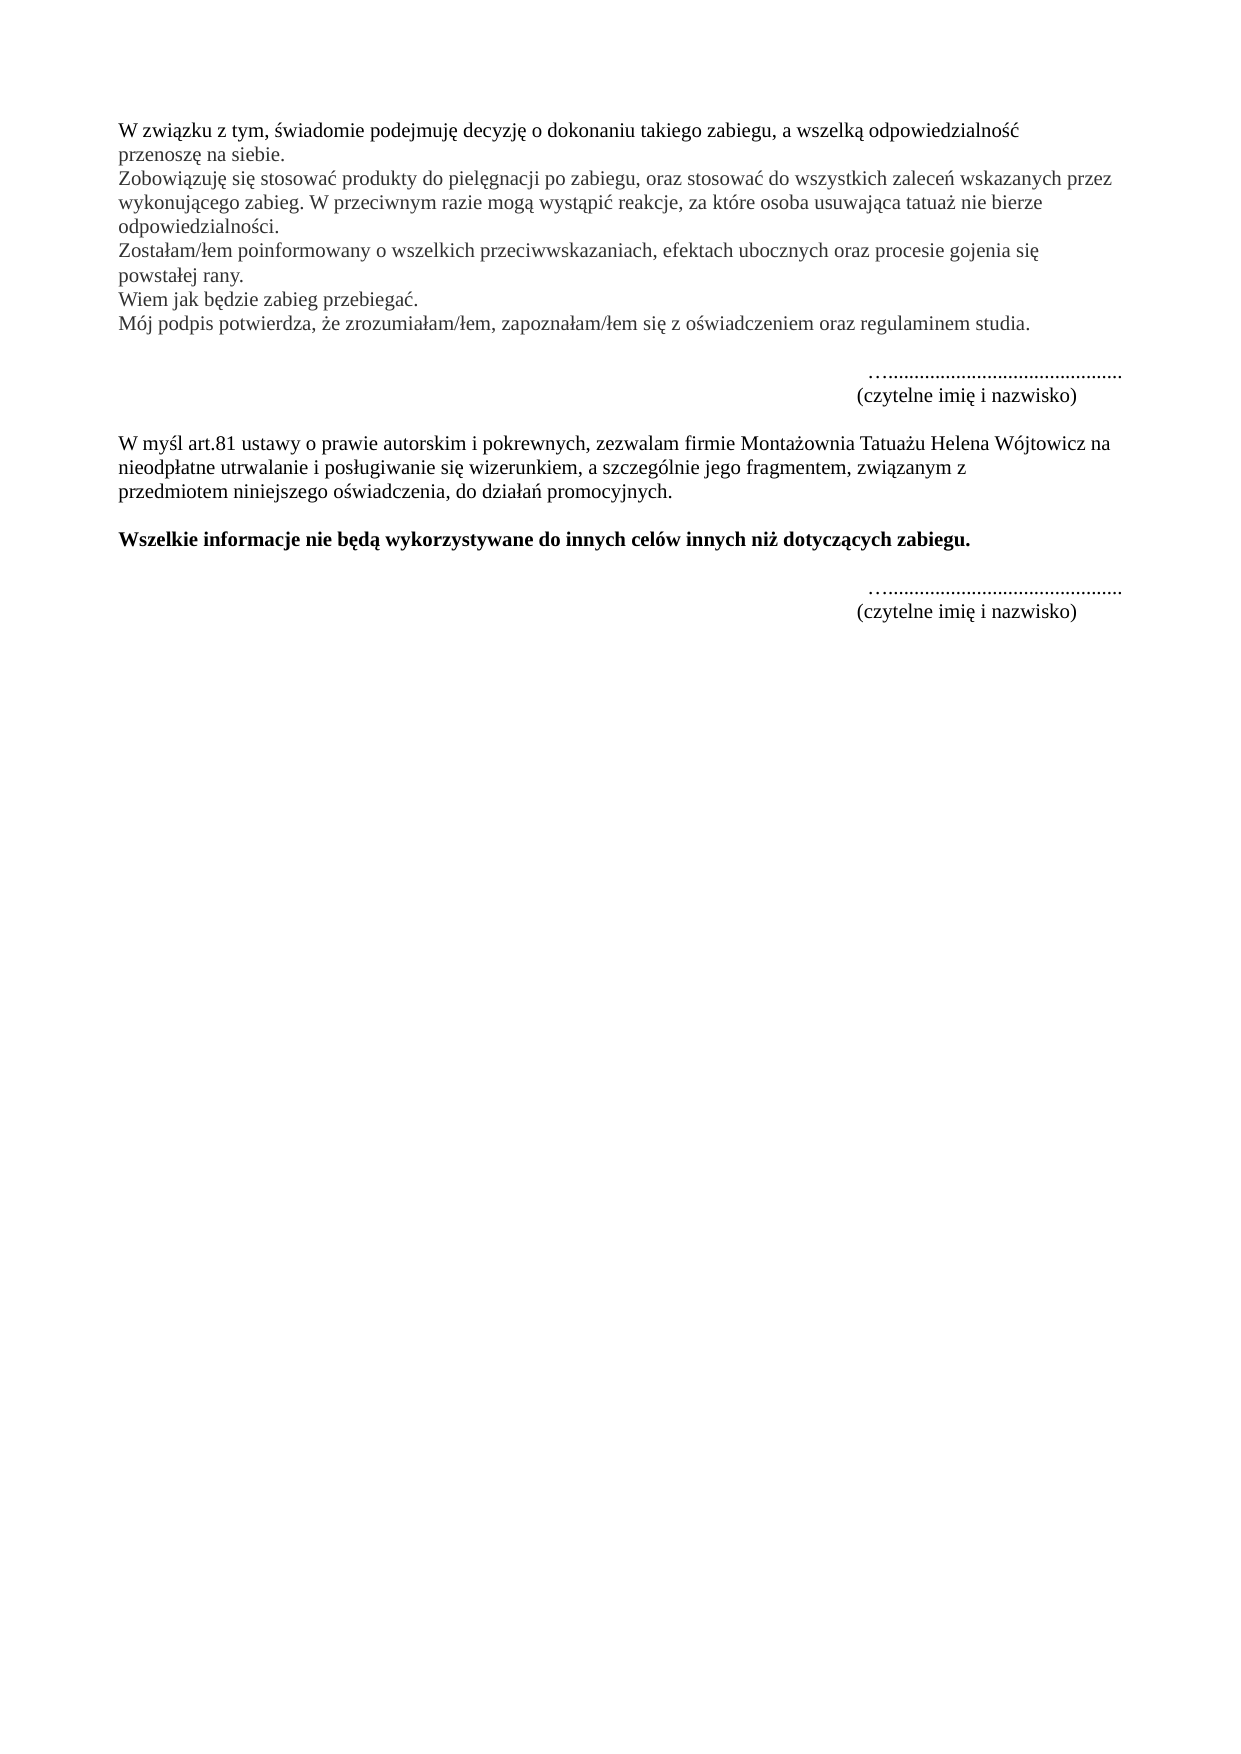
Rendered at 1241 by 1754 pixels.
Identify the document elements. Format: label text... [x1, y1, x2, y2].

text nieodpłatne utrwalanie i posługiwanie się wizerunkiem, a szczególnie jego fragmentem, związanym z [118, 455, 1122, 479]
text …............................................. [118, 575, 1122, 599]
text przedmiotem niniejszego oświadczenia, do działań promocyjnych. [118, 479, 1122, 503]
text Zostałam/łem poinformowany o wszelkich przeciwwskazaniach, efektach ubocznych oraz procesie gojenia się powstałej rany. [118, 238, 1122, 287]
text Zobowiązuję się stosować produkty do pielęgnacji po zabiegu, oraz stosować do wszystkich zaleceń wskazanych przez wykonującego zabieg. W przeciwnym razie mogą wystąpić reakcje, za które osoba usuwająca tatuaż nie bierze odpowiedzialności. [118, 166, 1122, 238]
text (czytelne imię i nazwisko) [118, 383, 1122, 407]
text (czytelne imię i nazwisko) [118, 599, 1122, 623]
text W związku z tym, świadomie podejmuję decyzję o dokonaniu takiego zabiegu, a wszelką odpowiedzialność [118, 118, 1122, 142]
text przenoszę na siebie. [118, 142, 1122, 166]
text Wiem jak będzie zabieg przebiegać. [118, 287, 1122, 311]
text W myśl art.81 ustawy o prawie autorskim i pokrewnych, zezwalam firmie Montażownia Tatuażu Helena Wójtowicz na [118, 431, 1122, 455]
text Mój podpis potwierdza, że zrozumiałam/łem, zapoznałam/łem się z oświadczeniem oraz regulaminem studia. [118, 311, 1122, 335]
text Wszelkie informacje nie będą wykorzystywane do innych celów innych niż dotyczących zabiegu. [118, 527, 1122, 551]
text …............................................. [118, 359, 1122, 383]
